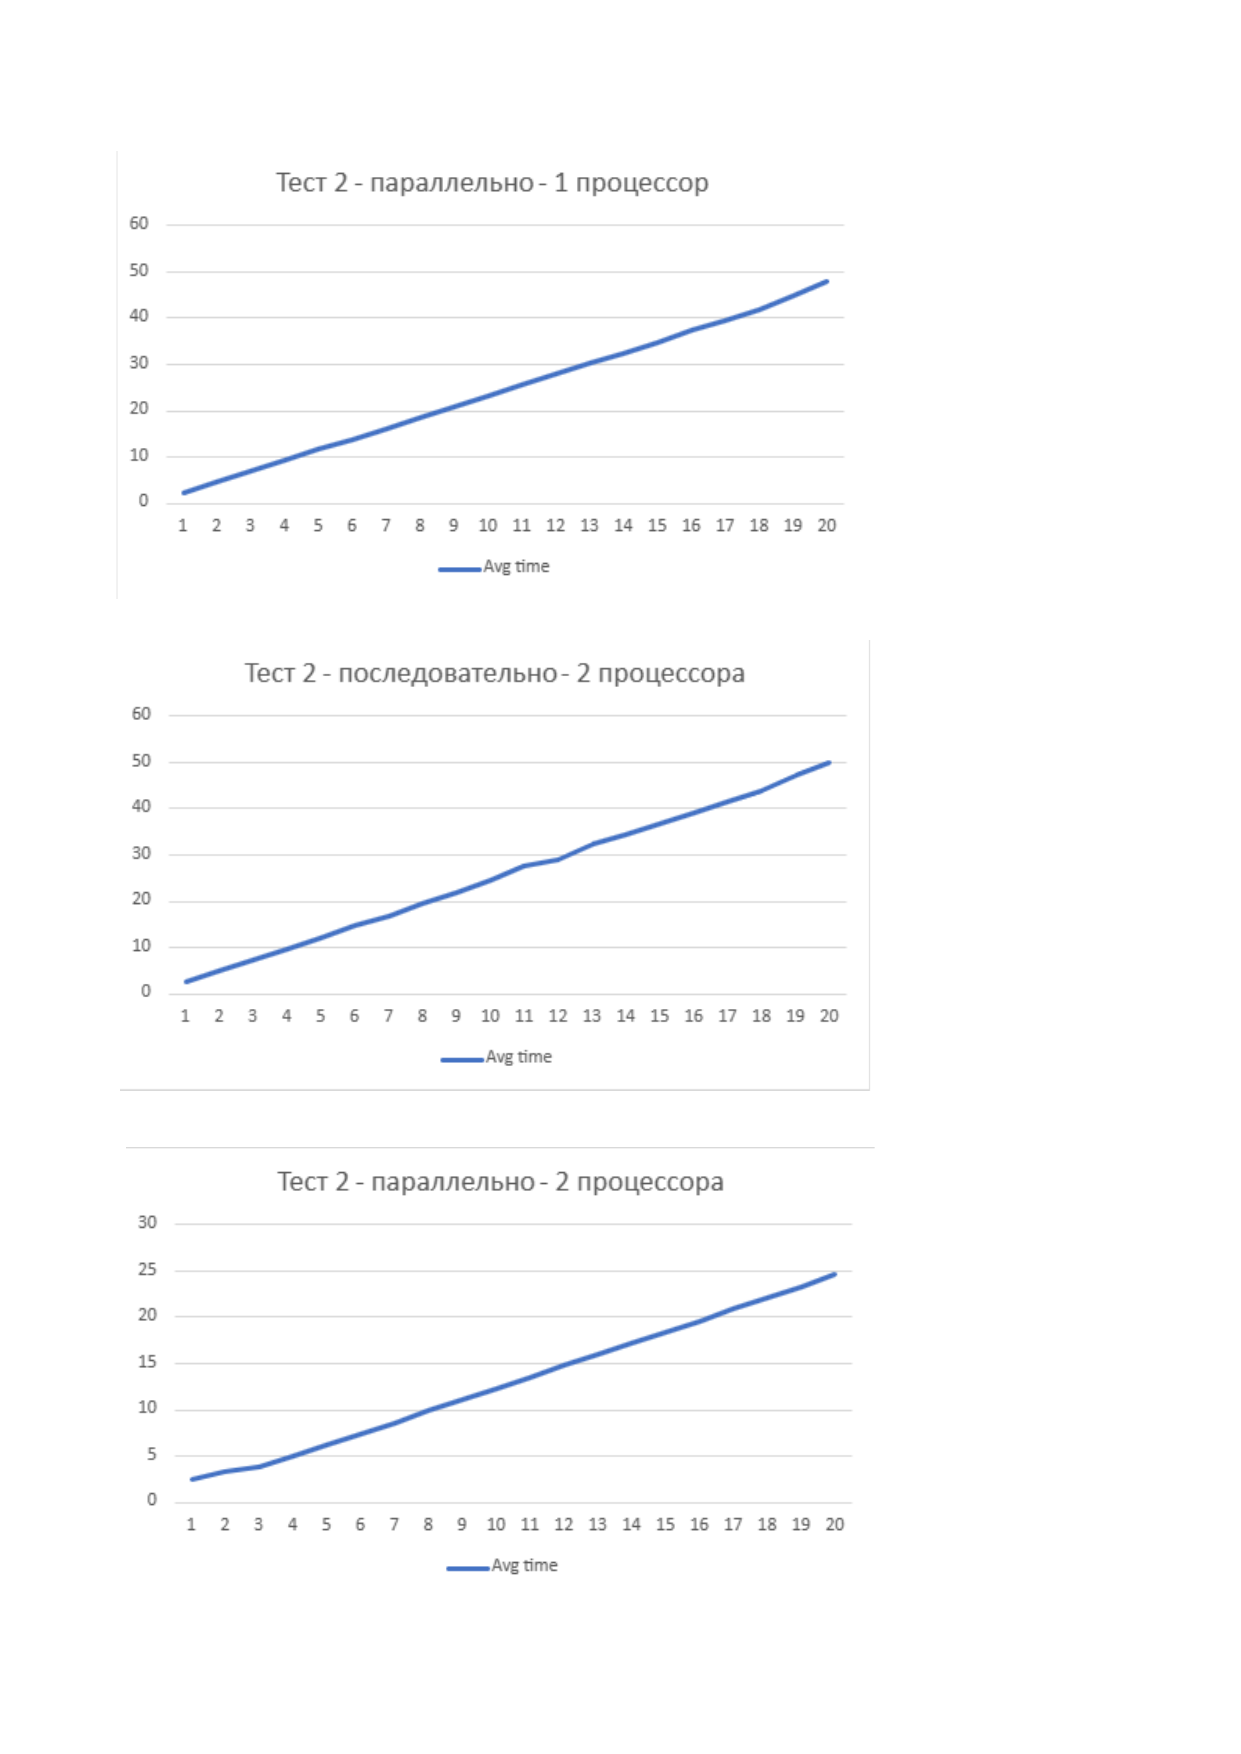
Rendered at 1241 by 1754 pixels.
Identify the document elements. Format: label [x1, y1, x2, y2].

picture [120, 640, 871, 1091]
picture [126, 1147, 875, 1598]
picture [116, 151, 867, 599]
